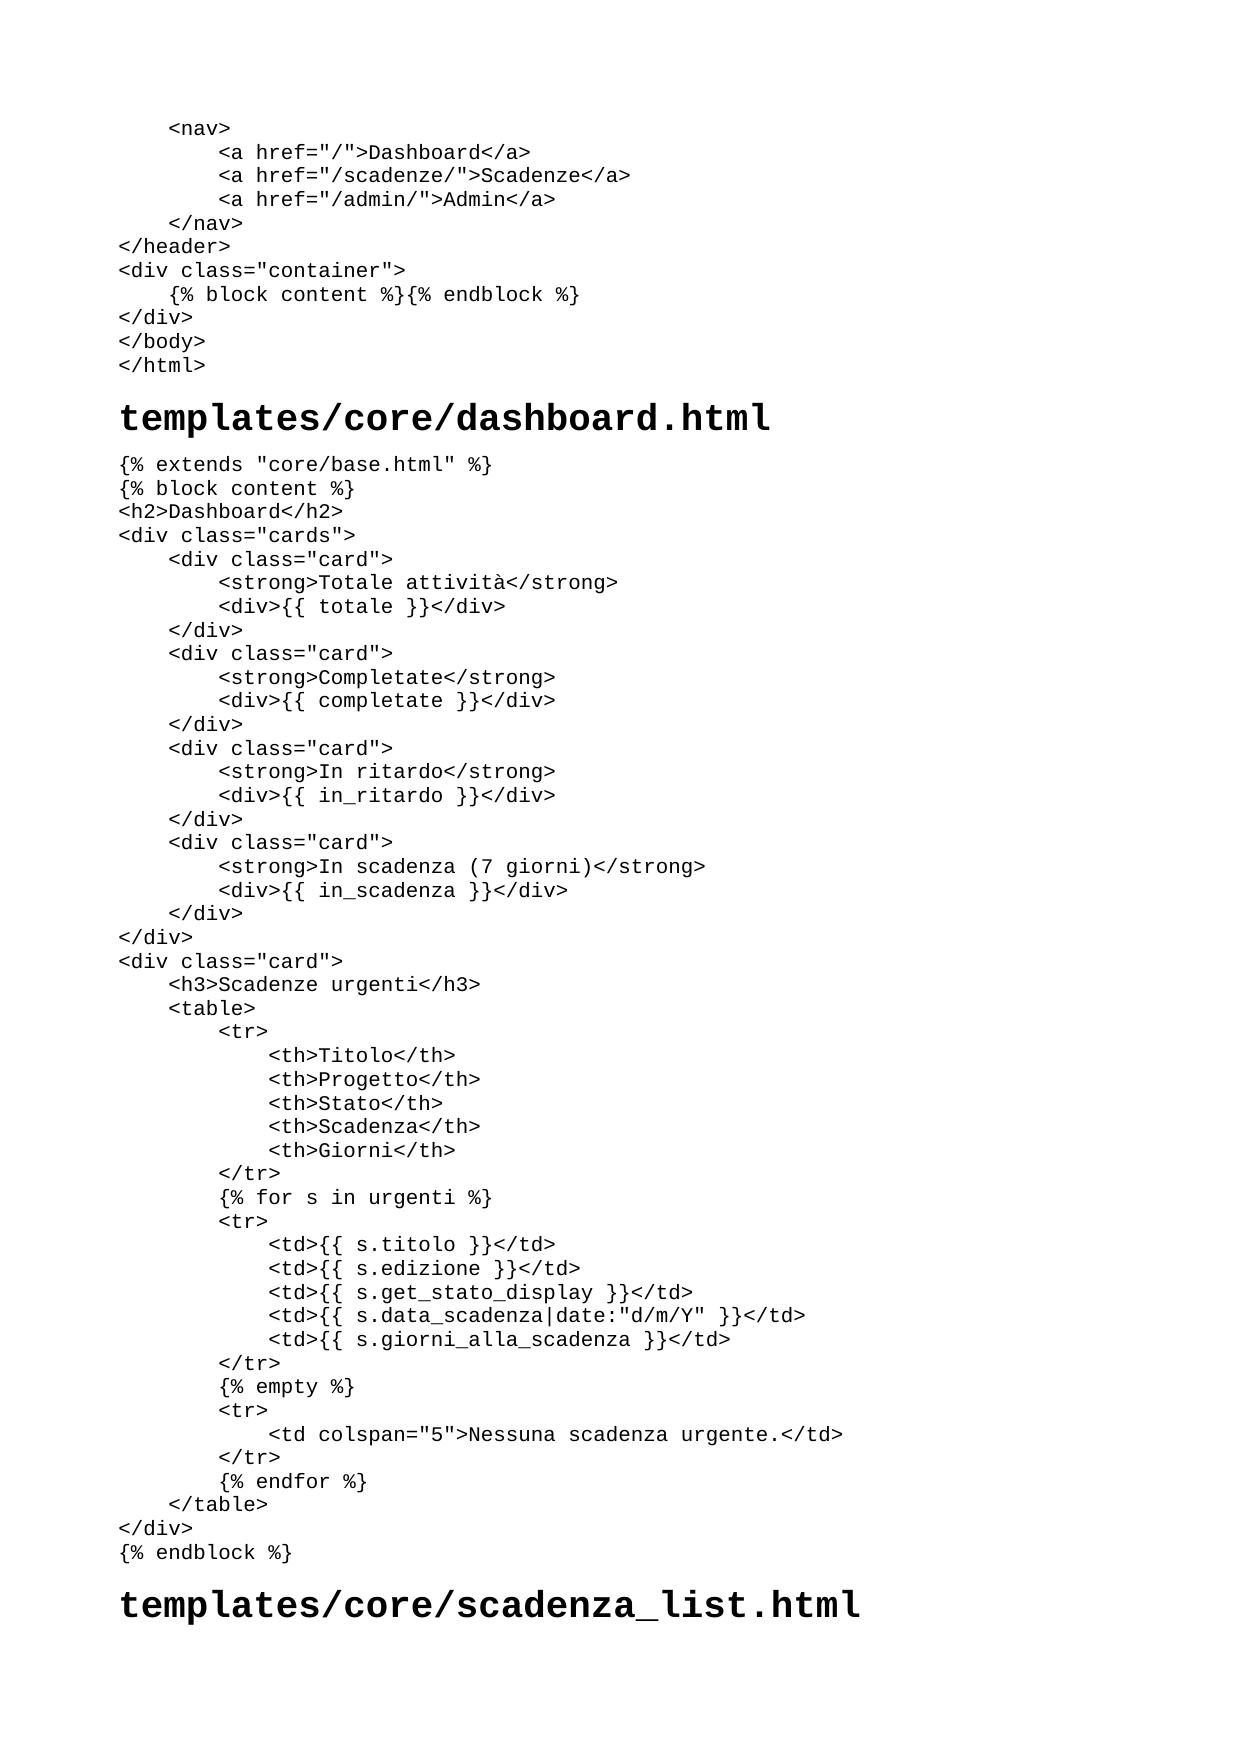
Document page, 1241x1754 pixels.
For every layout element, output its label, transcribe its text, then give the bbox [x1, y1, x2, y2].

text </div> [118, 714, 1122, 738]
text <th>Progetto</th> [118, 1069, 1122, 1092]
text <div class="container"> [118, 260, 1122, 284]
text </div> [118, 927, 1122, 951]
text </div> [118, 809, 1122, 832]
text </div> [118, 307, 1122, 331]
text </tr> [118, 1163, 1122, 1187]
text <th>Giorni</th> [118, 1140, 1122, 1163]
text <td>{{ s.titolo }}</td> [118, 1234, 1122, 1258]
text {% endblock %} [118, 1542, 1122, 1565]
text <a href="/">Dashboard</a> [118, 142, 1122, 165]
text <div>{{ in_scadenza }}</div> [118, 880, 1122, 903]
text <strong>Completate</strong> [118, 667, 1122, 691]
text </div> [118, 619, 1122, 643]
text </div> [118, 903, 1122, 927]
subtitle templates/core/scadenza_list.html [118, 1586, 1122, 1629]
text </table> [118, 1494, 1122, 1518]
text <div class="card"> [118, 643, 1122, 667]
text {% empty %} [118, 1376, 1122, 1400]
subtitle templates/core/dashboard.html [118, 399, 1122, 442]
text <div class="cards"> [118, 525, 1122, 549]
text {% block content %}{% endblock %} [118, 284, 1122, 307]
text <tr> [118, 1022, 1122, 1045]
text <h2>Dashboard</h2> [118, 501, 1122, 525]
text <div class="card"> [118, 738, 1122, 761]
text </tr> [118, 1353, 1122, 1376]
text <tr> [118, 1400, 1122, 1423]
text <strong>In ritardo</strong> [118, 761, 1122, 785]
text <th>Titolo</th> [118, 1045, 1122, 1069]
text <tr> [118, 1211, 1122, 1234]
text </header> [118, 236, 1122, 260]
text <a href="/scadenze/">Scadenze</a> [118, 165, 1122, 189]
text <h3>Scadenze urgenti</h3> [118, 974, 1122, 998]
text <a href="/admin/">Admin</a> [118, 189, 1122, 213]
text {% for s in urgenti %} [118, 1187, 1122, 1211]
text {% block content %} [118, 478, 1122, 501]
text </nav> [118, 213, 1122, 236]
text <div class="card"> [118, 549, 1122, 572]
text <div class="card"> [118, 832, 1122, 856]
text <th>Stato</th> [118, 1092, 1122, 1116]
text <strong>Totale attività</strong> [118, 572, 1122, 596]
text <div class="card"> [118, 951, 1122, 974]
text <td>{{ s.data_scadenza|date:"d/m/Y" }}</td> [118, 1305, 1122, 1329]
text <td>{{ s.edizione }}</td> [118, 1258, 1122, 1282]
text <nav> [118, 118, 1122, 142]
text <div>{{ in_ritardo }}</div> [118, 785, 1122, 809]
text </div> [118, 1518, 1122, 1542]
text </tr> [118, 1447, 1122, 1471]
text <div>{{ completate }}</div> [118, 691, 1122, 714]
text <td colspan="5">Nessuna scadenza urgente.</td> [118, 1423, 1122, 1447]
text <strong>In scadenza (7 giorni)</strong> [118, 856, 1122, 880]
text <td>{{ s.get_stato_display }}</td> [118, 1282, 1122, 1305]
text <div>{{ totale }}</div> [118, 596, 1122, 619]
text <td>{{ s.giorni_alla_scadenza }}</td> [118, 1329, 1122, 1353]
text <th>Scadenza</th> [118, 1116, 1122, 1140]
text {% extends "core/base.html" %} [118, 454, 1122, 478]
text </html> [118, 354, 1122, 378]
text </body> [118, 331, 1122, 354]
text <table> [118, 998, 1122, 1022]
text {% endfor %} [118, 1471, 1122, 1494]
